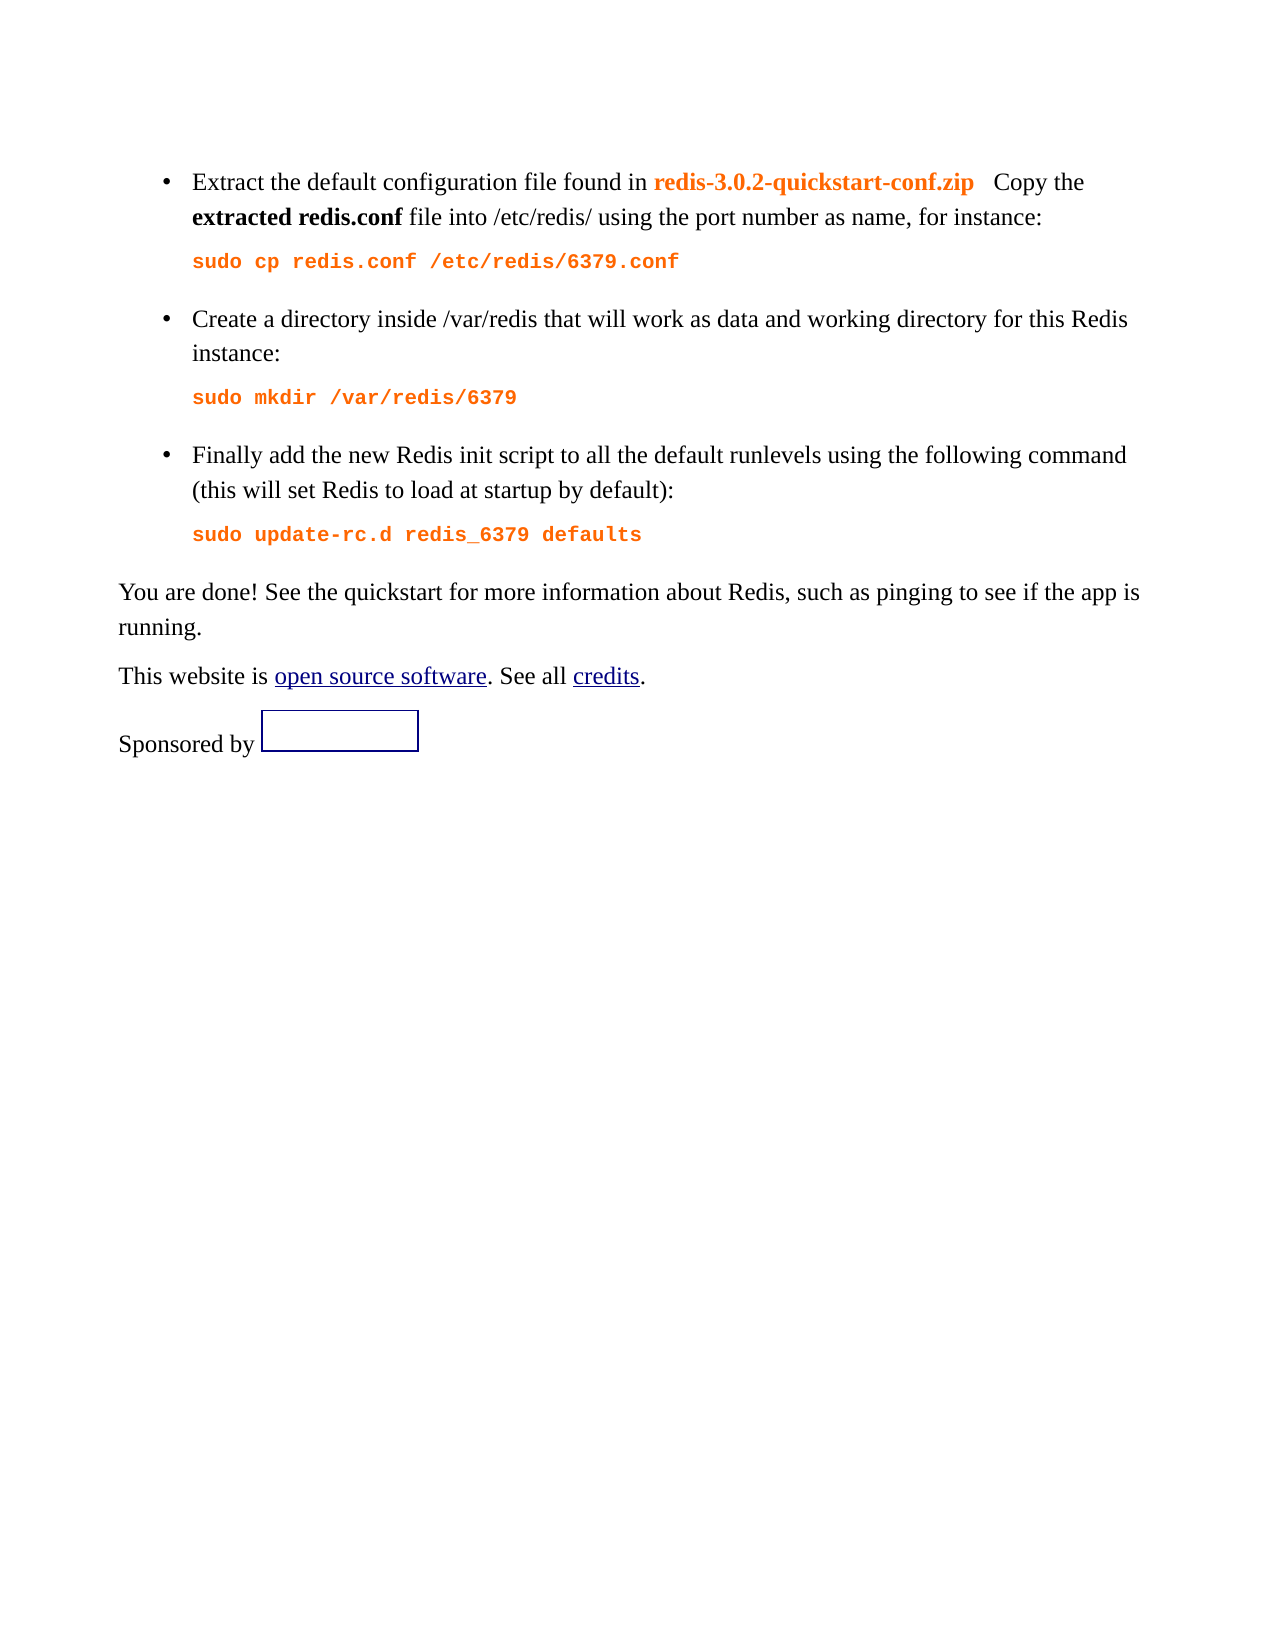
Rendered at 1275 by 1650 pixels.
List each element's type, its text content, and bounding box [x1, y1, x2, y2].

list Finally add the new Redis init script to all the default runlevels using the following command (this will set Redis to load at startup by default): [162, 441, 1157, 504]
list sudo mkdir /var/redis/6379 [162, 387, 1157, 411]
text You are done! See the quickstart for more information about Redis, such as pinging to see if the app is running. [118, 577, 1157, 640]
text This website is open source software. See all credits. [118, 661, 1157, 689]
list sudo cp redis.conf /etc/redis/6379.conf [162, 251, 1157, 274]
list sudo update-rc.d redis_6379 defaults [162, 524, 1157, 548]
list Create a directory inside /var/redis that will work as data and working directory for this Redis instance: [162, 304, 1157, 367]
list Extract the default configuration file found in redis-3.0.2-quickstart-conf.zip Copy the extracted redis.conf file into /etc/redis/ using the port number as name, for instance: [162, 167, 1157, 230]
text Sponsored by [118, 710, 1157, 757]
